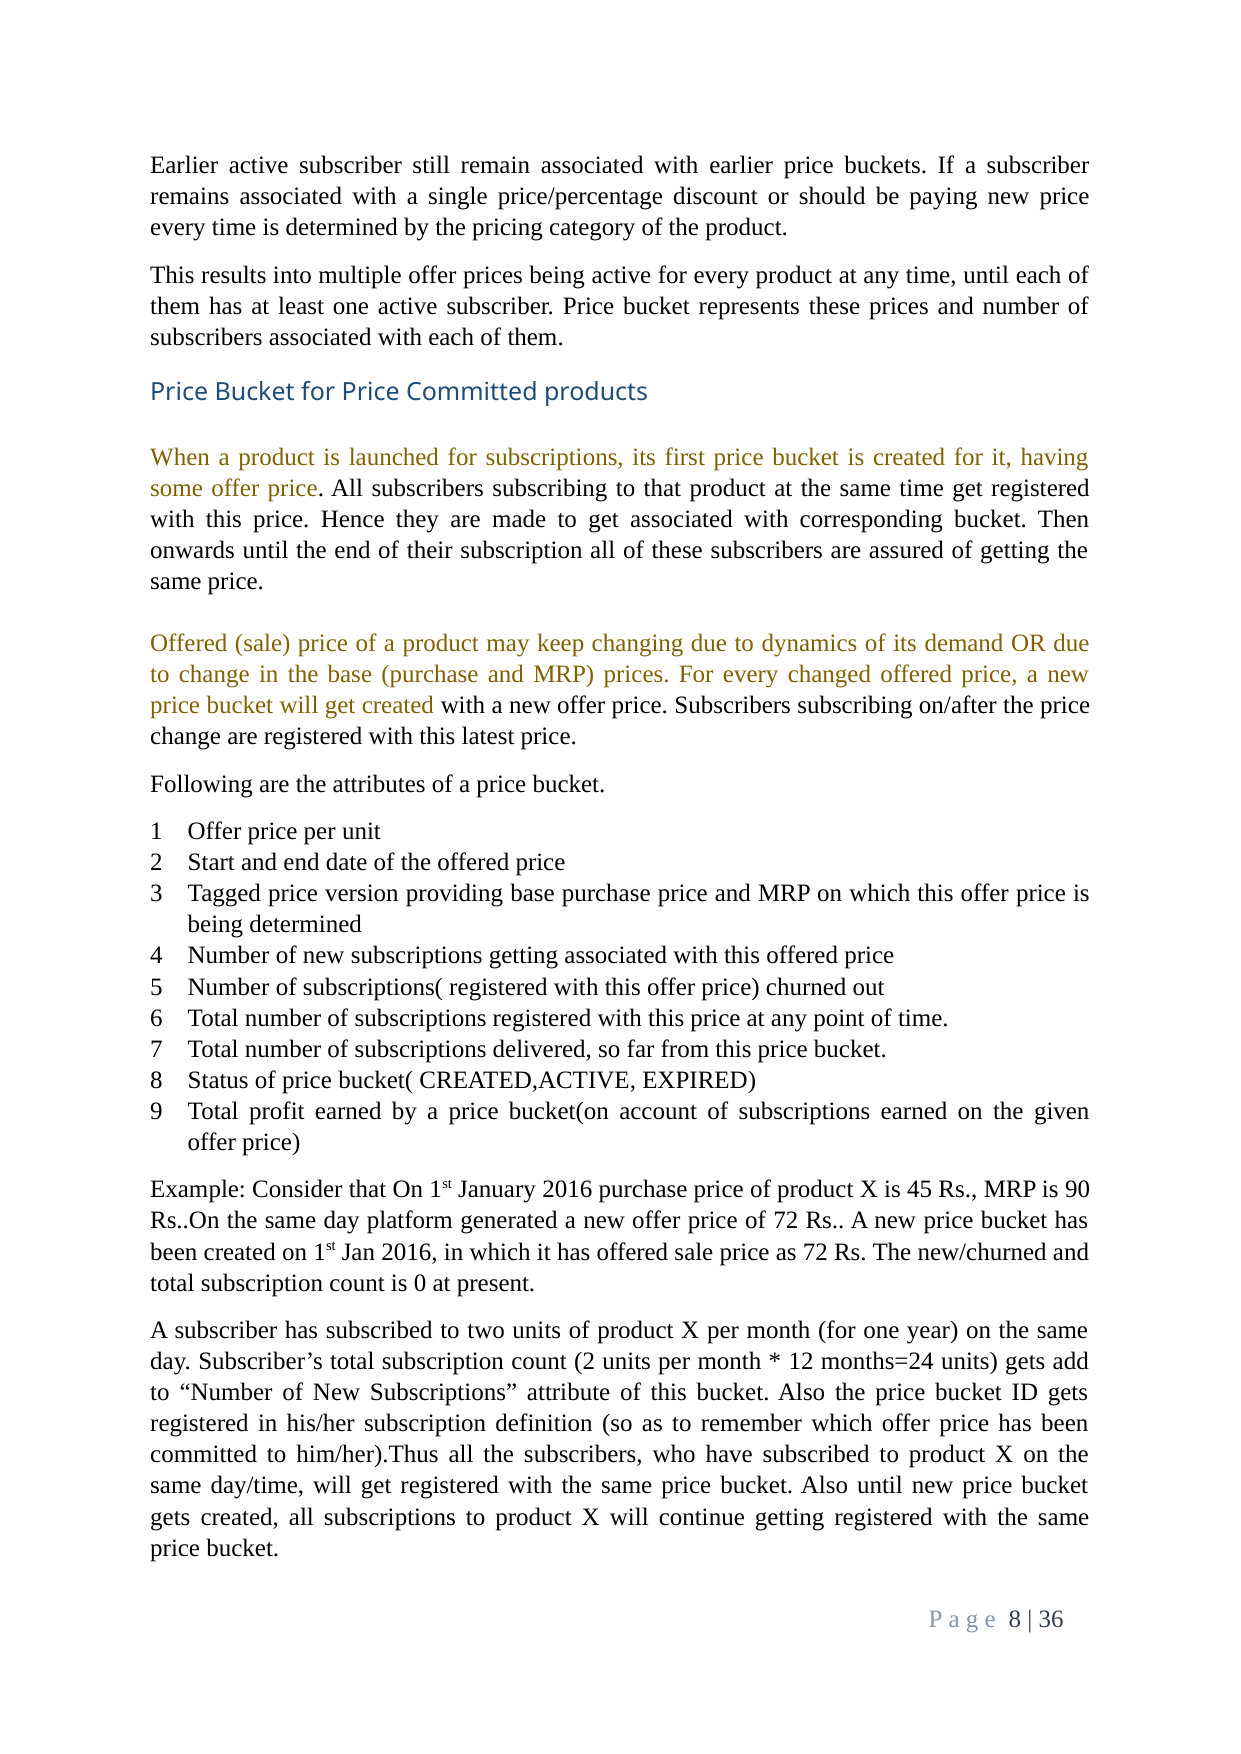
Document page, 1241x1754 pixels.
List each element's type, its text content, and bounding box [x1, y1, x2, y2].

list Tagged price version providing base purchase price and MRP on which this offer price is being determined [150, 878, 1090, 938]
list Total number of subscriptions delivered, so far from this price bucket. [150, 1034, 1090, 1062]
text Following are the attributes of a price bucket. [150, 769, 1090, 797]
subtitle Price Bucket for Price Committed products [150, 374, 1090, 408]
list Total profit earned by a price bucket(on account of subscriptions earned on the given offer price) [150, 1096, 1090, 1156]
list Total number of subscriptions registered with this price at any point of time. [150, 1003, 1090, 1031]
list Offer price per unit [150, 816, 1090, 845]
list Start and end date of the offered price [150, 847, 1090, 876]
list Offered (sale) price of a product may keep changing due to dynamics of its demand OR due to change in the base (purchase and MRP) prices. For every changed offered price, a new price bucket will get created with a new offer price. Subscribers subscribing on/after the price change are registered with this latest price. [150, 628, 1090, 750]
text Example: Consider that On 1st January 2016 purchase price of product X is 45 Rs., MRP is 90 Rs..On the same day platform generated a new offer price of 72 Rs.. A new price bucket has been created on 1st Jan 2016, in which it has offered sale price as 72 Rs. The new/churned and total subscription count is 0 at present. [150, 1174, 1090, 1296]
list When a product is launched for subscriptions, its first price bucket is created for it, having some offer price. All subscribers subscribing to that product at the same time get registered with this price. Hence they are made to get associated with corresponding bucket. Then onwards until the end of their subscription all of these subscribers are assured of getting the same price. [150, 442, 1090, 594]
list Status of price bucket( CREATED,ACTIVE, EXPIRED) [150, 1065, 1090, 1093]
text Earlier active subscriber still remain associated with earlier price buckets. If a subscriber remains associated with a single price/percentage discount or should be paying new price every time is determined by the pricing category of the product. [150, 150, 1090, 241]
text This results into multiple offer prices being active for every product at any time, until each of them has at least one active subscriber. Price bucket represents these prices and number of subscribers associated with each of them. [150, 260, 1090, 351]
list Number of new subscriptions getting associated with this offered price [150, 941, 1090, 969]
list Number of subscriptions( registered with this offer price) churned out [150, 972, 1090, 1000]
text A subscriber has subscribed to two units of product X per month (for one year) on the same day. Subscriber’s total subscription count (2 units per month * 12 months=24 units) gets add to “Number of New Subscriptions” attribute of this bucket. Also the price bucket ID gets registered in his/her subscription definition (so as to remember which offer price has been committed to him/her).Thus all the subscribers, who have subscribed to product X on the same day/time, will get registered with the same price bucket. Also until new price bucket gets created, all subscriptions to product X will continue getting registered with the same price bucket. [150, 1315, 1090, 1561]
